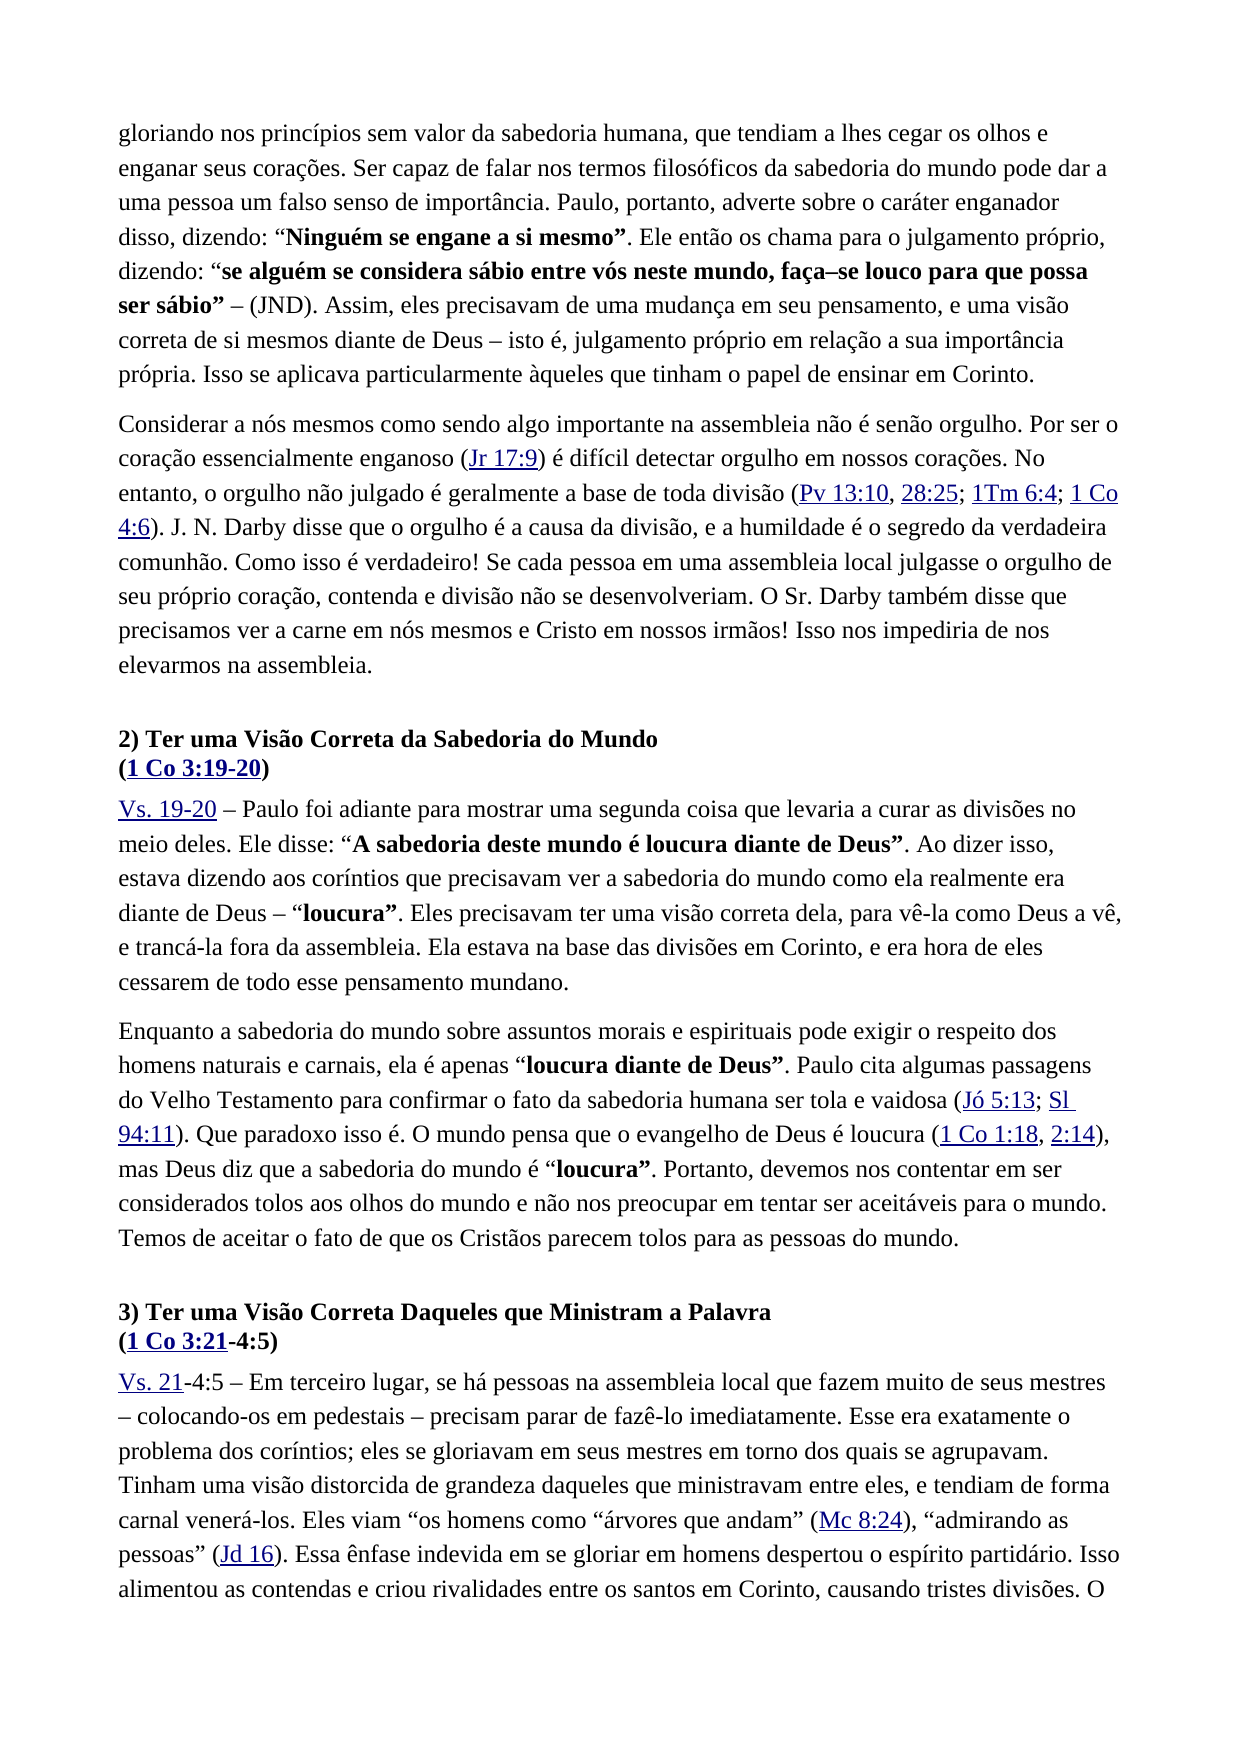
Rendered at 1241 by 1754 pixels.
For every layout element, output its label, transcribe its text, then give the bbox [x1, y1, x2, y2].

text Vs. 19-20 – Paulo foi adiante para mostrar uma segunda coisa que levaria a curar as divisões no meio deles. Ele disse: “A sabedoria deste mundo é loucura diante de Deus”. Ao dizer isso, estava dizendo aos coríntios que precisavam ver a sabedoria do mundo como ela realmente era diante de Deus – “loucura”. Eles precisavam ter uma visão correta dela, para vê-la como Deus a vê, e trancá-la fora da assembleia. Ela estava na base das divisões em Corinto, e era hora de eles cessarem de todo esse pensamento mundano. [118, 794, 1122, 995]
text Considerar a nós mesmos como sendo algo importante na assembleia não é senão orgulho. Por ser o coração essencialmente enganoso (Jr 17:9) é difícil detectar orgulho em nossos corações. No entanto, o orgulho não julgado é geralmente a base de toda divisão (Pv 13:10, 28:25; 1Tm 6:4; 1 Co 4:6). J. N. Darby disse que o orgulho é a causa da divisão, e a humildade é o segredo da verdadeira comunhão. Como isso é verdadeiro! Se cada pessoa em uma assembleia local julgasse o orgulho de seu próprio coração, contenda e divisão não se desenvolveriam. O Sr. Darby também disse que precisamos ver a carne em nós mesmos e Cristo em nossos irmãos! Isso nos impediria de nos elevarmos na assembleia. [118, 409, 1122, 679]
subtitle 2) Ter uma Visão Correta da Sabedoria do Mundo (1 Co 3:19-20) [118, 724, 1122, 782]
text gloriando nos princípios sem valor da sabedoria humana, que tendiam a lhes cegar os olhos e enganar seus corações. Ser capaz de falar nos termos filosóficos da sabedoria do mundo pode dar a uma pessoa um falso senso de importância. Paulo, portanto, adverte sobre o caráter enganador disso, dizendo: “Ninguém se engane a si mesmo”. Ele então os chama para o julgamento próprio, dizendo: “se alguém se considera sábio entre vós neste mundo, faça–se louco para que possa ser sábio” – (JND). Assim, eles precisavam de uma mudança em seu pensamento, e uma visão correta de si mesmos diante de Deus – isto é, julgamento próprio em relação a sua importância própria. Isso se aplicava particularmente àqueles que tinham o papel de ensinar em Corinto. [118, 118, 1122, 388]
text Enquanto a sabedoria do mundo sobre assuntos morais e espirituais pode exigir o respeito dos homens naturais e carnais, ela é apenas “loucura diante de Deus”. Paulo cita algumas passagens do Velho Testamento para confirmar o fato da sabedoria humana ser tola e vaidosa (Jó 5:13; Sl 94:11). Que paradoxo isso é. O mundo pensa que o evangelho de Deus é loucura (1 Co 1:18, 2:14), mas Deus diz que a sabedoria do mundo é “loucura”. Portanto, devemos nos contentar em ser considerados tolos aos olhos do mundo e não nos preocupar em tentar ser aceitáveis para o mundo. Temos de aceitar o fato de que os Cristãos parecem tolos para as pessoas do mundo. [118, 1016, 1122, 1252]
text Vs. 21-4:5 – Em terceiro lugar, se há pessoas na assembleia local que fazem muito de seus mestres – colocando-os em pedestais – precisam parar de fazê-lo imediatamente. Esse era exatamente o problema dos coríntios; eles se gloriavam em seus mestres em torno dos quais se agrupavam. Tinham uma visão distorcida de grandeza daqueles que ministravam entre eles, e tendiam de forma carnal venerá-los. Eles viam “os homens como “árvores que andam” (Mc 8:24), “admirando as pessoas” (Jd 16). Essa ênfase indevida em se gloriar em homens despertou o espírito partidário. Isso alimentou as contendas e criou rivalidades entre os santos em Corinto, causando tristes divisões. O [118, 1367, 1122, 1603]
subtitle 3) Ter uma Visão Correta Daqueles que Ministram a Palavra (1 Co 3:21-4:5) [118, 1297, 1122, 1354]
